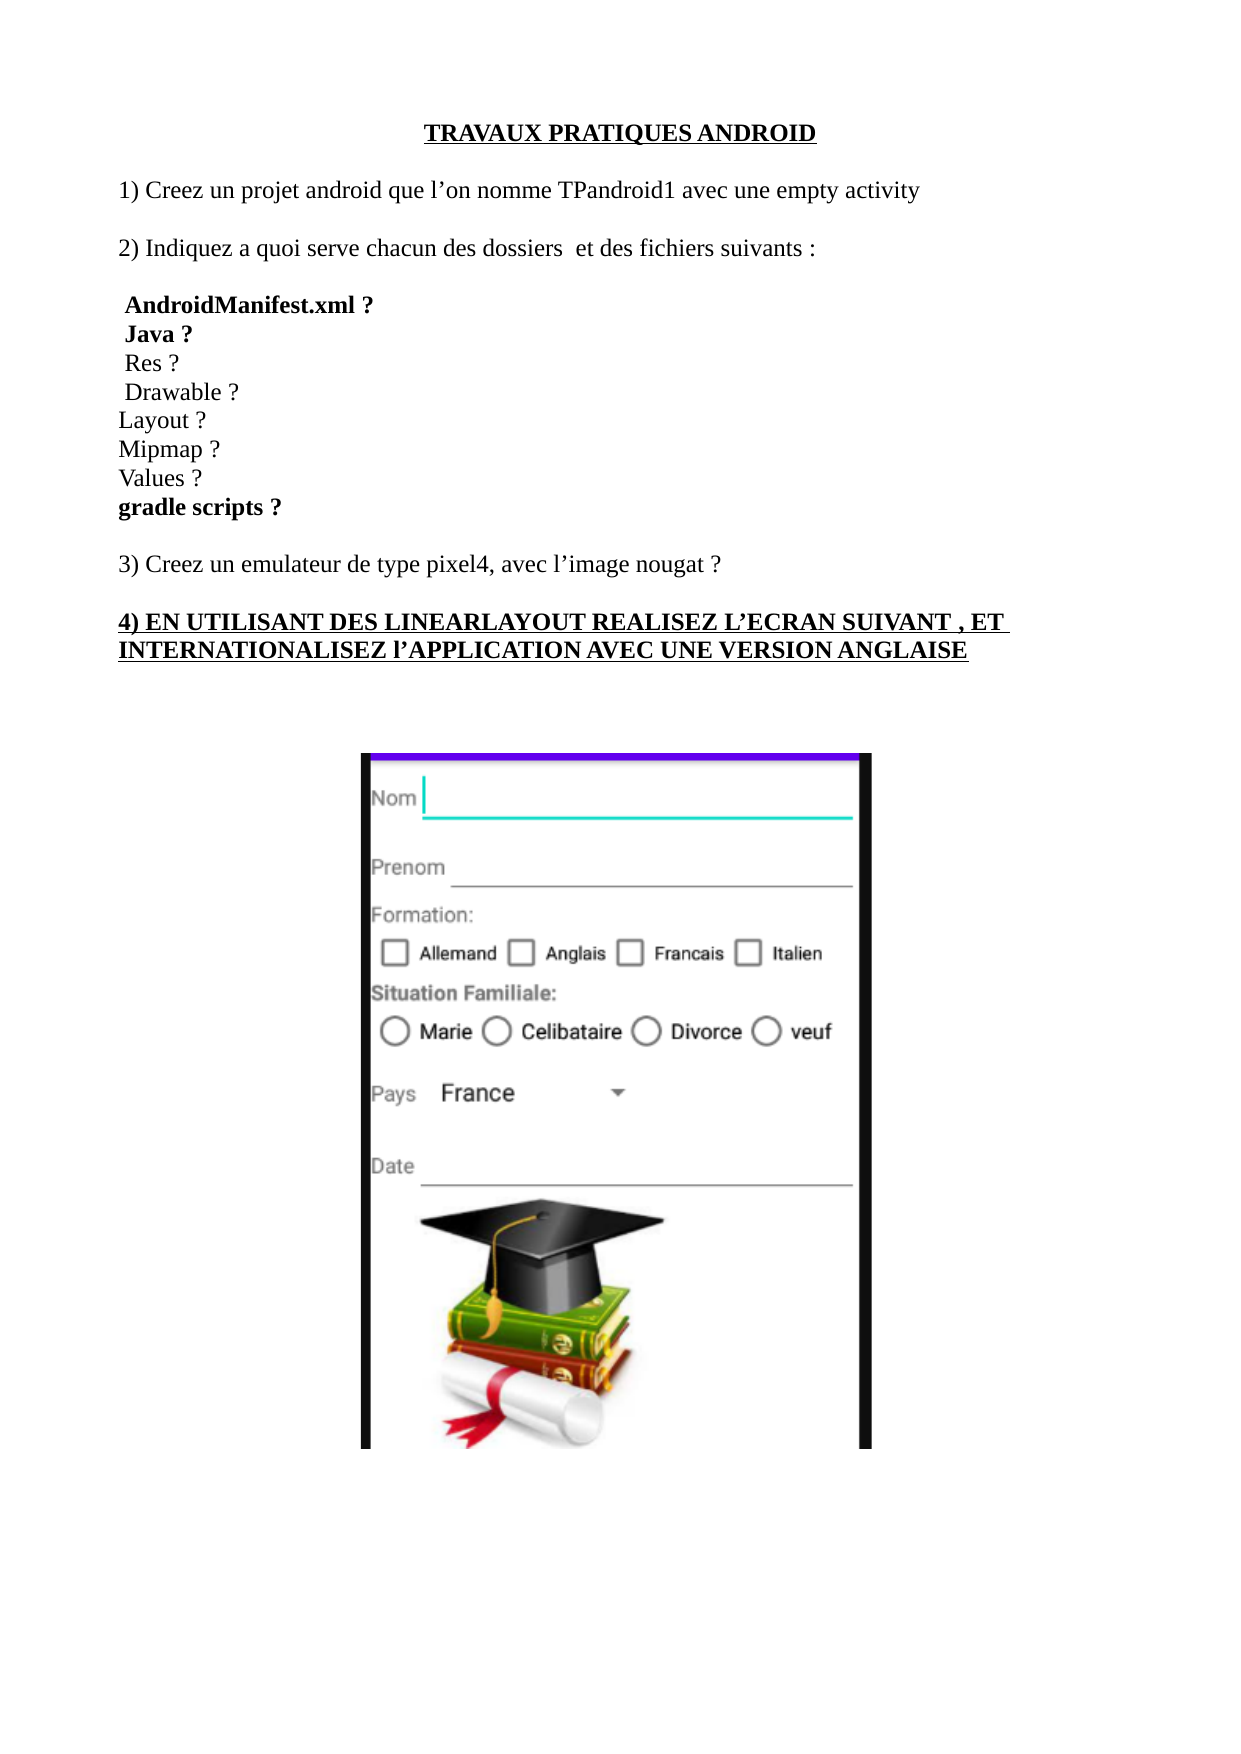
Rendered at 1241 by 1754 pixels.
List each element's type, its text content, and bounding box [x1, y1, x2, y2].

text 3) Creez un emulateur de type pixel4, avec l’image nougat ? [118, 549, 1122, 578]
text Drawable ? [118, 377, 1122, 406]
text 4) EN UTILISANT DES LINEARLAYOUT REALISEZ L’ECRAN SUIVANT , ET INTERNATIONALISEZ l’APPLICATION AVEC UNE VERSION ANGLAISE [118, 607, 1122, 664]
text 2) Indiquez a quoi serve chacun des dossiers et des fichiers suivants : [118, 233, 1122, 262]
picture [360, 753, 872, 1449]
text Java ? [118, 319, 1122, 348]
text Mipmap ? [118, 434, 1122, 463]
text TRAVAUX PRATIQUES ANDROID [118, 118, 1122, 147]
text Res ? [118, 348, 1122, 377]
text Layout ? [118, 406, 1122, 434]
text Values ? [118, 463, 1122, 492]
text AndroidManifest.xml ? [118, 291, 1122, 319]
text 1) Creez un projet android que l’on nomme TPandroid1 avec une empty activity [118, 176, 1122, 204]
text gradle scripts ? [118, 492, 1122, 521]
